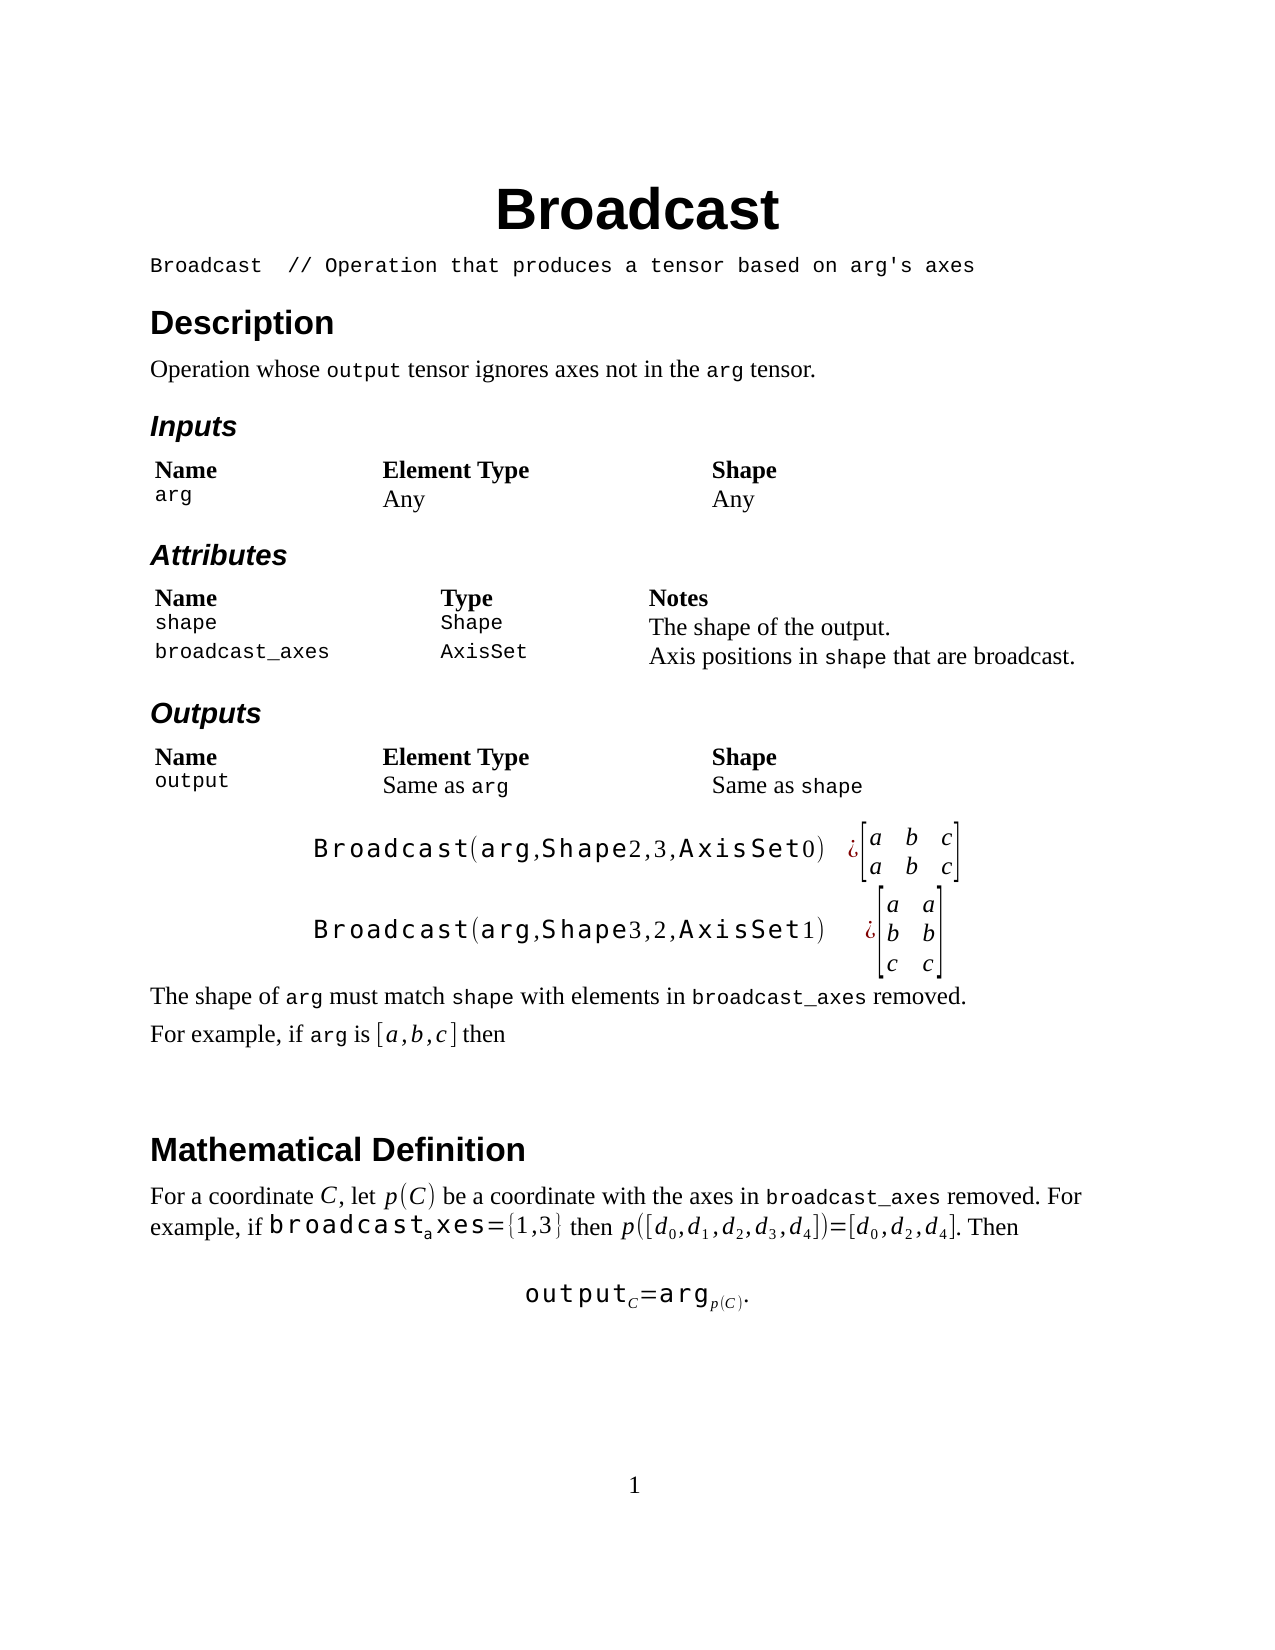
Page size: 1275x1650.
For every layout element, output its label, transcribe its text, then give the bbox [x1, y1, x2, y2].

text The shape of arg must match shape with elements in broadcast_axes removed. [150, 800, 1125, 1011]
table_cell arg [150, 484, 378, 512]
subtitle Inputs [150, 409, 1125, 442]
table_cell Axis positions in shape that are broadcast. [644, 641, 1125, 671]
text Operation whose output tensor ignores axes not in the arg tensor. [150, 354, 1125, 384]
table_cell AxisSet [436, 641, 644, 671]
subtitle Mathematical Definition [150, 1130, 1125, 1168]
table_header Shape [707, 455, 1125, 484]
text For example, if arg is then [150, 1019, 1125, 1049]
table_header Element Type [378, 455, 707, 484]
table_header Name [150, 742, 378, 770]
table_cell output [150, 770, 378, 800]
subtitle Outputs [150, 696, 1125, 729]
subtitle Attributes [150, 537, 1125, 571]
table_header Shape [707, 742, 1125, 770]
table_cell Same as arg [378, 770, 707, 800]
table_cell Any [378, 484, 707, 512]
table_cell shape [150, 612, 436, 641]
table_cell Shape [436, 612, 644, 641]
title Broadcast [150, 175, 1125, 242]
table_cell Any [707, 484, 1125, 512]
table_cell Same as shape [707, 770, 1125, 800]
text Broadcast // Operation that produces a tensor based on arg's axes [150, 254, 1125, 278]
table_header Name [150, 455, 378, 484]
subtitle Description [150, 303, 1125, 342]
table_header Element Type [378, 742, 707, 770]
table_header Notes [644, 584, 1125, 612]
table_header Name [150, 584, 436, 612]
table_cell The shape of the output. [644, 612, 1125, 641]
table_cell broadcast_axes [150, 641, 436, 671]
text For a coordinate , let be a coordinate with the axes in broadcast_axes removed. For example, if then . Then [150, 1181, 1125, 1243]
table_header Type [436, 584, 644, 612]
